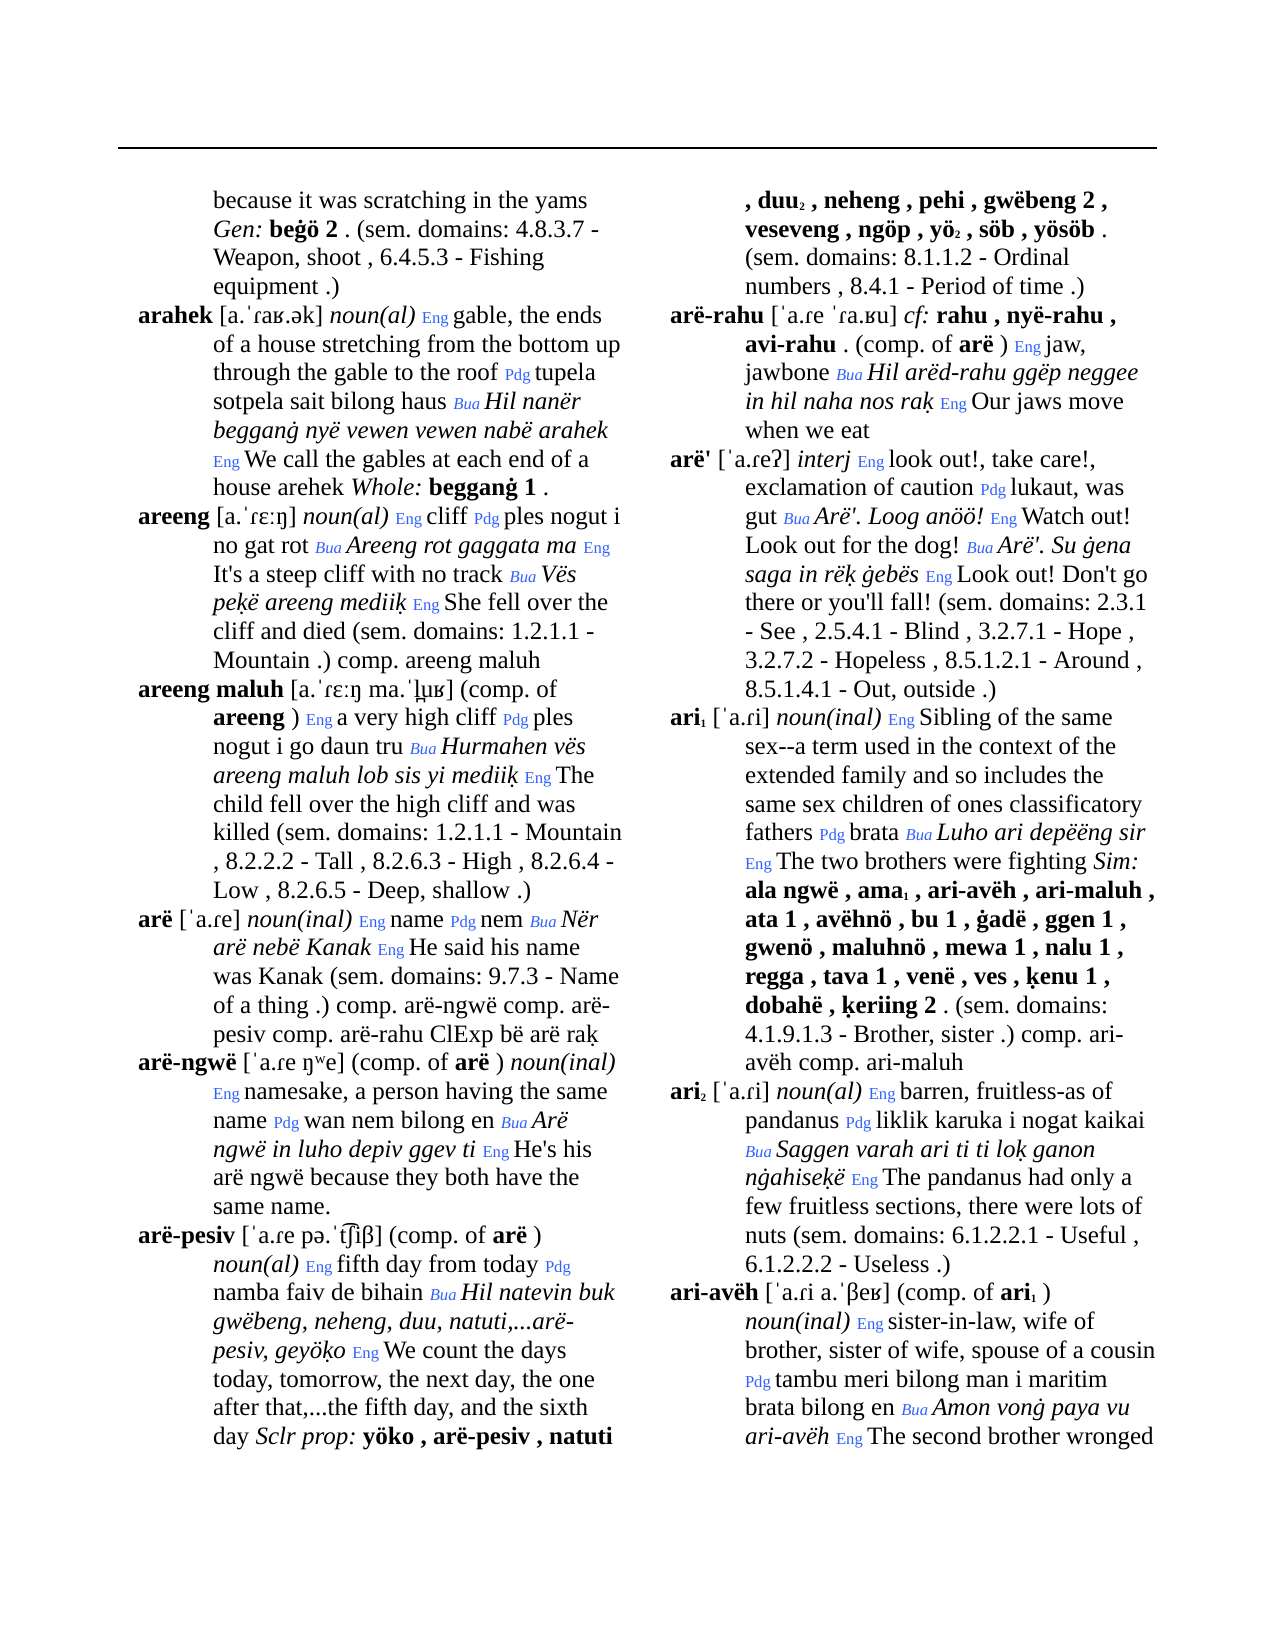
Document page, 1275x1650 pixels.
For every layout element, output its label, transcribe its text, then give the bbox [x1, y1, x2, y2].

text arë-rahu [ˈa.ɾe ˈɾa.ʁu] cf: rahu , nyë-rahu , avi-rahu . (comp. of arë ) Eng jaw, jawbone Bua Hil arëd-rahu ggëp neggee in hil naha nos raḳ Eng Our jaws move when we eat [651, 297, 1156, 441]
text areeng maluh [a.ˈɾɛːŋ ma.ˈl̪uʁ] (comp. of areeng ) Eng a very high cliff Pdg ples nogut i go daun tru Bua Hurmahen vës areeng maluh lob sis yi mediiḳ Eng The child fell over the high cliff and was killed (sem. domains: 1.2.1.1 - Mountain , 8.2.2.2 - Tall , 8.2.6.3 - High , 8.2.6.4 - Low , 8.2.6.5 - Deep, shallow .) [119, 671, 624, 901]
text arë-pesiv [ˈa.ɾe pə.ˈt͡ʃiβ] (comp. of arë ) noun(al) Eng fifth day from today Pdg namba faiv de bihain Bua Hil natevin buk gwëbeng, neheng, duu, natuti,...arë-pesiv, geyöḳo Eng We count the days today, tomorrow, the next day, the one after that,...the fifth day, and the sixth day Sclr prop: yöko , arë-pesiv , natuti [119, 1217, 624, 1454]
text ari1 [ˈa.ɾi] noun(inal) Eng Sibling of the same sex--a term used in the context of the extended family and so includes the same sex children of ones classificatory fathers Pdg brata Bua Luho ari depëëng sir Eng The two brothers were fighting Sim: ala ngwë , ama1 , ari-avëh , ari-maluh , ata 1 , avëhnö , bu 1 , ġadë , ggen 1 , gwenö , maluhnö , mewa 1 , nalu 1 , regga , tava 1 , venë , ves , ḳenu 1 , dobahë , ḳeriing 2 . (sem. domains: 4.1.9.1.3 - Brother, sister .) comp. ari-avëh comp. ari-maluh [651, 699, 1156, 1073]
text arë-ngwë [ˈa.ɾe ŋʷe] (comp. of arë ) noun(inal) Eng namesake, a person having the same name Pdg wan nem bilong en Bua Arë ngwë in luho depiv ggev ti Eng He's his arë ngwë because they both have the same name. [119, 1044, 624, 1217]
text areeng [a.ˈɾɛːŋ] noun(al) Eng cliff Pdg ples nogut i no gat rot Bua Areeng rot gaggata ma Eng It's a steep cliff with no track Bua Vës peḳë areeng mediiḳ Eng She fell over the cliff and died (sem. domains: 1.2.1.1 - Mountain .) comp. areeng maluh [119, 498, 624, 671]
text arë [ˈa.ɾe] noun(inal) Eng name Pdg nem Bua Nër arë nebë Kanak Eng He said his name was Kanak (sem. domains: 9.7.3 - Name of a thing .) comp. arë-ngwë comp. arë-pesiv comp. arë-rahu ClExp bë arë raḳ [119, 901, 624, 1044]
text , duu2 , neheng , pehi , gwëbeng 2 , veseveng , ngöp , yö2 , söb , yösöb . (sem. domains: 8.1.1.2 - Ordinal numbers , 8.4.1 - Period of time .) [651, 183, 1156, 297]
text ari-avëh [ˈa.ɾi a.ˈβeʁ] (comp. of ari1 ) noun(inal) Eng sister-in-law, wife of brother, sister of wife, spouse of a cousin Pdg tambu meri bilong man i maritim brata bilong en Bua Amon vonġ paya vu ari-avëh Eng The second brother wronged [651, 1274, 1156, 1454]
text because it was scratching in the yams Gen: beġö 2 . (sem. domains: 4.8.3.7 - Weapon, shoot , 6.4.5.3 - Fishing equipment .) [119, 183, 624, 297]
text arë' [ˈa.ɾeʔ] interj Eng look out!, take care!, exclamation of caution Pdg lukaut, was gut Bua Arë'. Loog anöö! Eng Watch out! Look out for the dog! Bua Arë'. Su ġena saga in rëḳ ġebës Eng Look out! Don't go there or you'll fall! (sem. domains: 2.3.1 - See , 2.5.4.1 - Blind , 3.2.7.1 - Hope , 3.2.7.2 - Hopeless , 8.5.1.2.1 - Around , 8.5.1.4.1 - Out, outside .) [651, 441, 1156, 699]
text ari2 [ˈa.ɾi] noun(al) Eng barren, fruitless-as of pandanus Pdg liklik karuka i nogat kaikai Bua Saggen varah ari ti ti loḳ ganon nġahiseḳë Eng The pandanus had only a few fruitless sections, there were lots of nuts (sem. domains: 6.1.2.2.1 - Useful , 6.1.2.2.2 - Useless .) [651, 1073, 1156, 1274]
text arahek [a.ˈɾaʁ.ək] noun(al) Eng gable, the ends of a house stretching from the bottom up through the gable to the roof Pdg tupela sotpela sait bilong haus Bua Hil nanër begganġ nyë vewen vewen nabë arahek Eng We call the gables at each end of a house arehek Whole: begganġ 1 . [119, 297, 624, 498]
